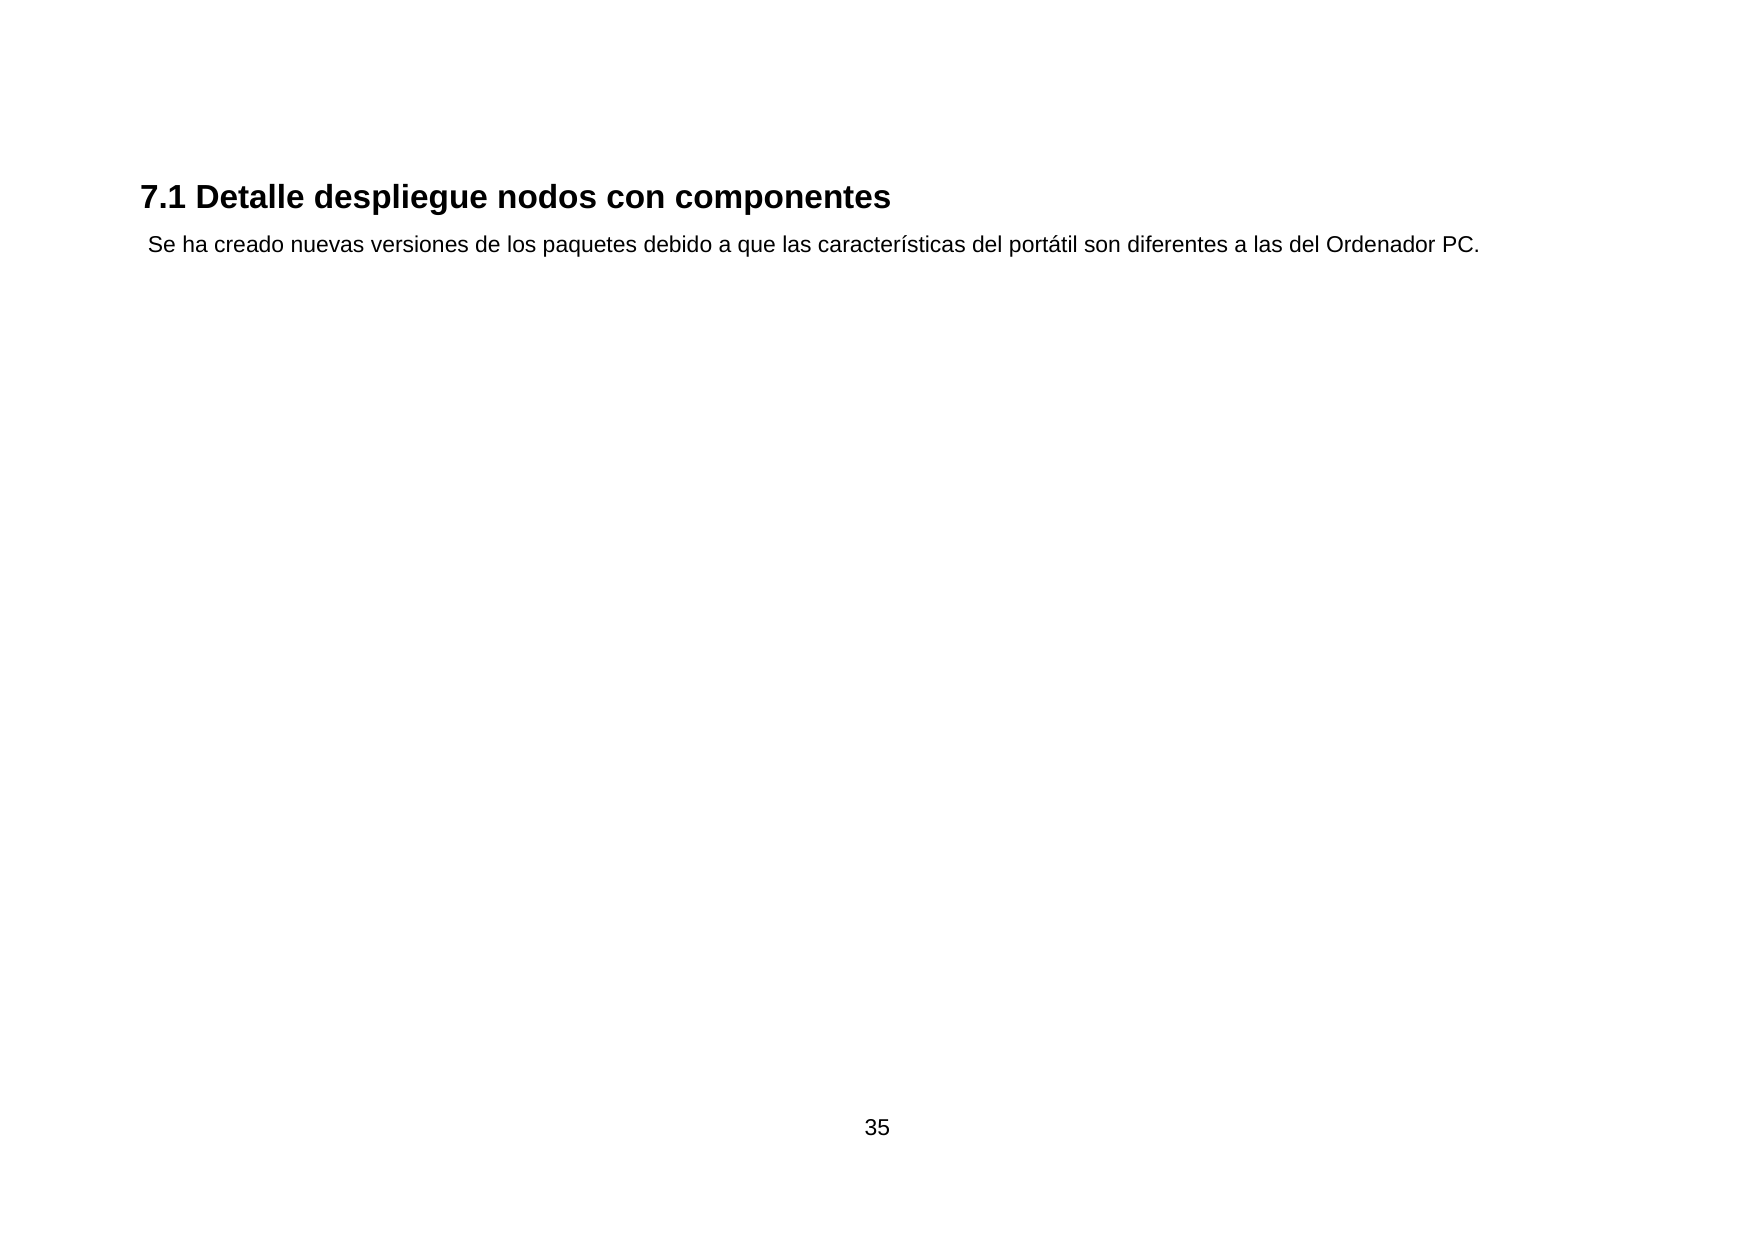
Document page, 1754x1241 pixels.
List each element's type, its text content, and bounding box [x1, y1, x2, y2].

text Se ha creado nuevas versiones de los paquetes debido a que las características del portátil son diferentes a las del Ordenador PC. [148, 231, 1606, 257]
subtitle 7.1 Detalle despliegue nodos con componentes [140, 177, 1606, 216]
